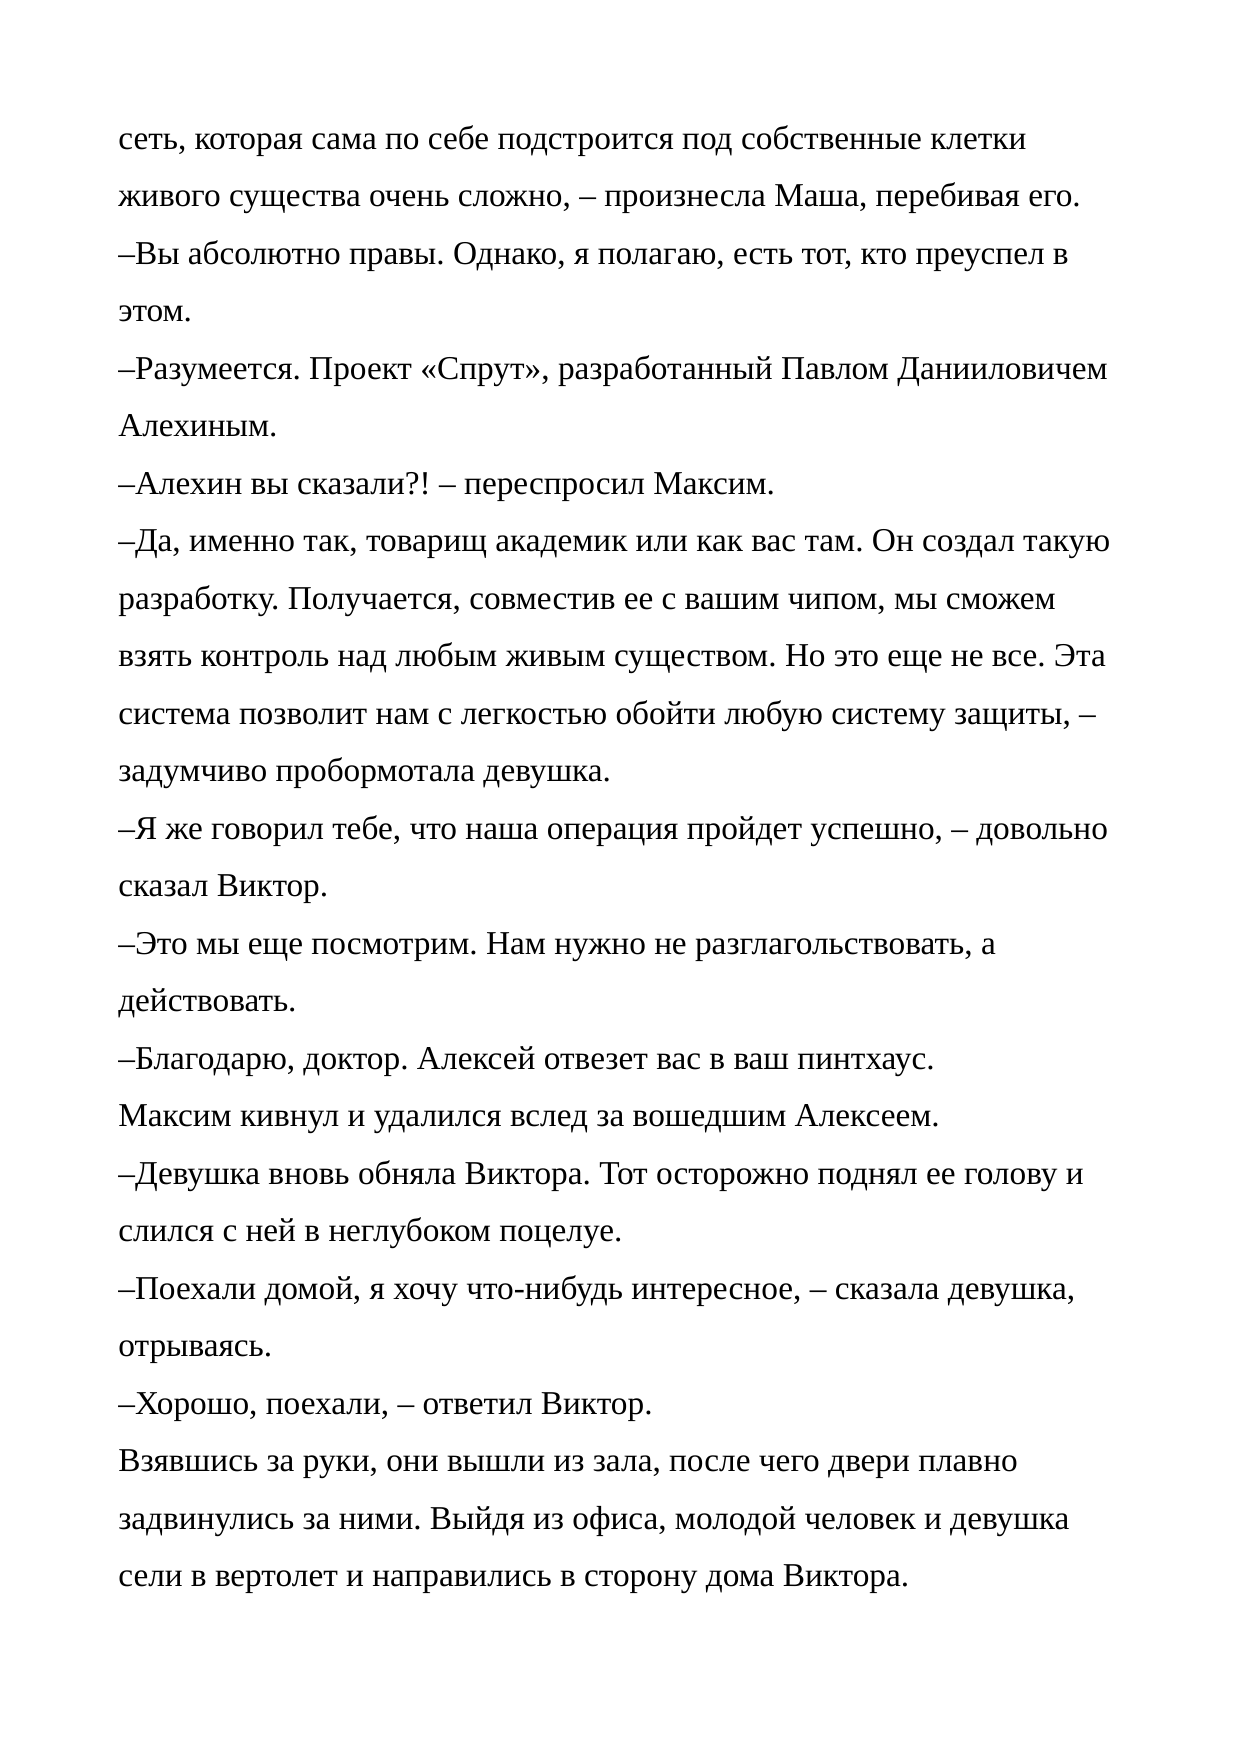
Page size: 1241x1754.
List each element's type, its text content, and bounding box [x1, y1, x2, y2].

text –Да, именно так, товарищ академик или как вас там. Он создал такую разработку. Получается, совместив ее с вашим чипом, мы сможем взять контроль над любым живым существом. Но это еще не все. Эта система позволит нам с легкостью обойти любую систему защиты, – задумчиво пробормотала девушка. [118, 521, 1122, 789]
text –Разумеется. Проект «Спрут», разработанный Павлом Данииловичем Алехиным. [118, 348, 1122, 444]
text сеть, которая сама по себе подстроится под собственные клетки живого существа очень сложно, – произнесла Маша, перебивая его. [118, 118, 1122, 214]
text –Это мы еще посмотрим. Нам нужно не разглагольствовать, а действовать. [118, 923, 1122, 1019]
text –Благодарю, доктор. Алексей отвезет вас в ваш пинтхаус. [118, 1038, 1122, 1076]
text Максим кивнул и удалился вслед за вошедшим Алексеем. [118, 1096, 1122, 1134]
text –Девушка вновь обняла Виктора. Тот осторожно поднял ее голову и слился с ней в неглубоком поцелуе. [118, 1153, 1122, 1249]
text –Вы абсолютно правы. Однако, я полагаю, есть тот, кто преуспел в этом. [118, 233, 1122, 329]
text –Я же говорил тебе, что наша операция пройдет успешно, – довольно сказал Виктор. [118, 808, 1122, 904]
text –Хорошо, поехали, – ответил Виктор. [118, 1383, 1122, 1421]
text –Поехали домой, я хочу что-нибудь интересное, – сказала девушка, отрываясь. [118, 1268, 1122, 1364]
text Взявшись за руки, они вышли из зала, после чего двери плавно задвинулись за ними. Выйдя из офиса, молодой человек и девушка сели в вертолет и направились в сторону дома Виктора. [118, 1441, 1122, 1594]
text –Алехин вы сказали?! – переспросил Максим. [118, 463, 1122, 501]
